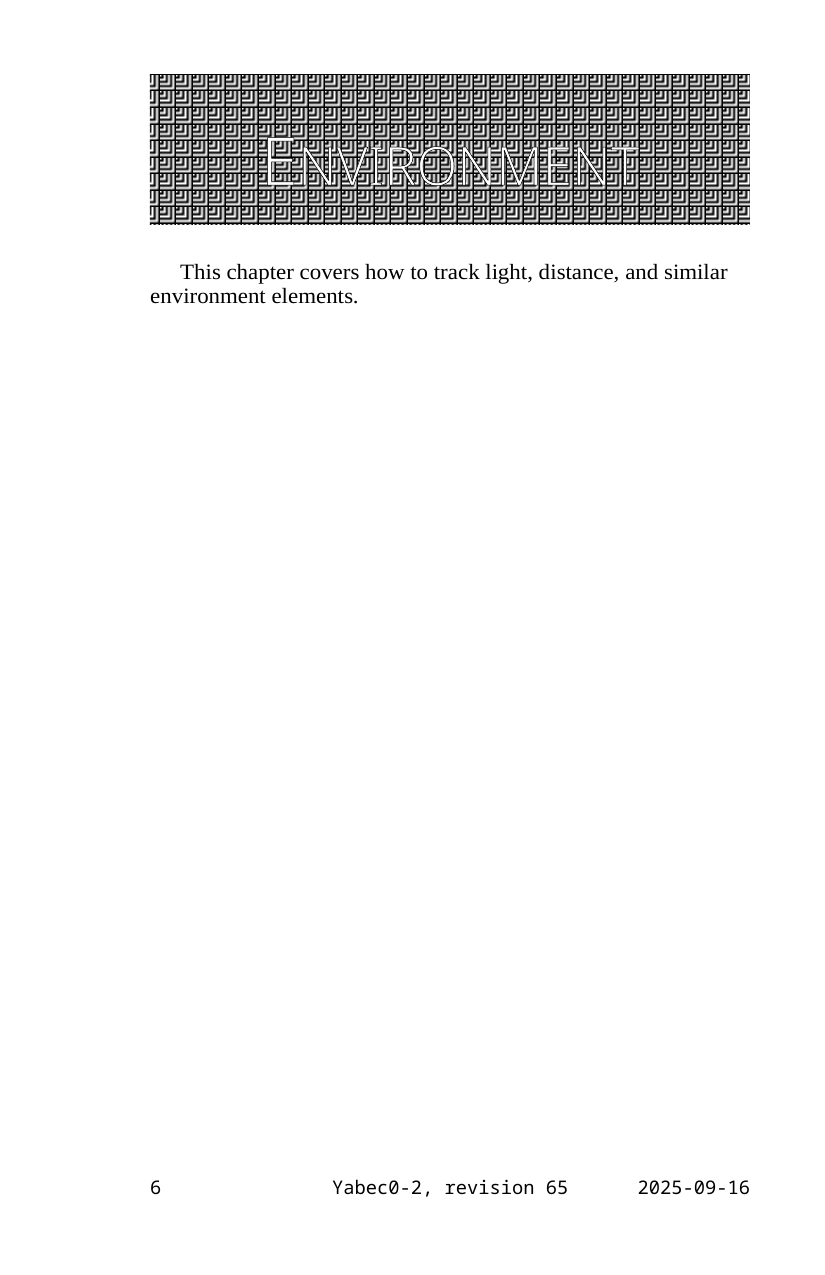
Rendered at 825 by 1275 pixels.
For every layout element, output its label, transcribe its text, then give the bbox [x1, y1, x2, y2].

text This chapter covers how to track light, distance, and similar environment elements. [150, 260, 750, 308]
picture [149, 74, 750, 225]
